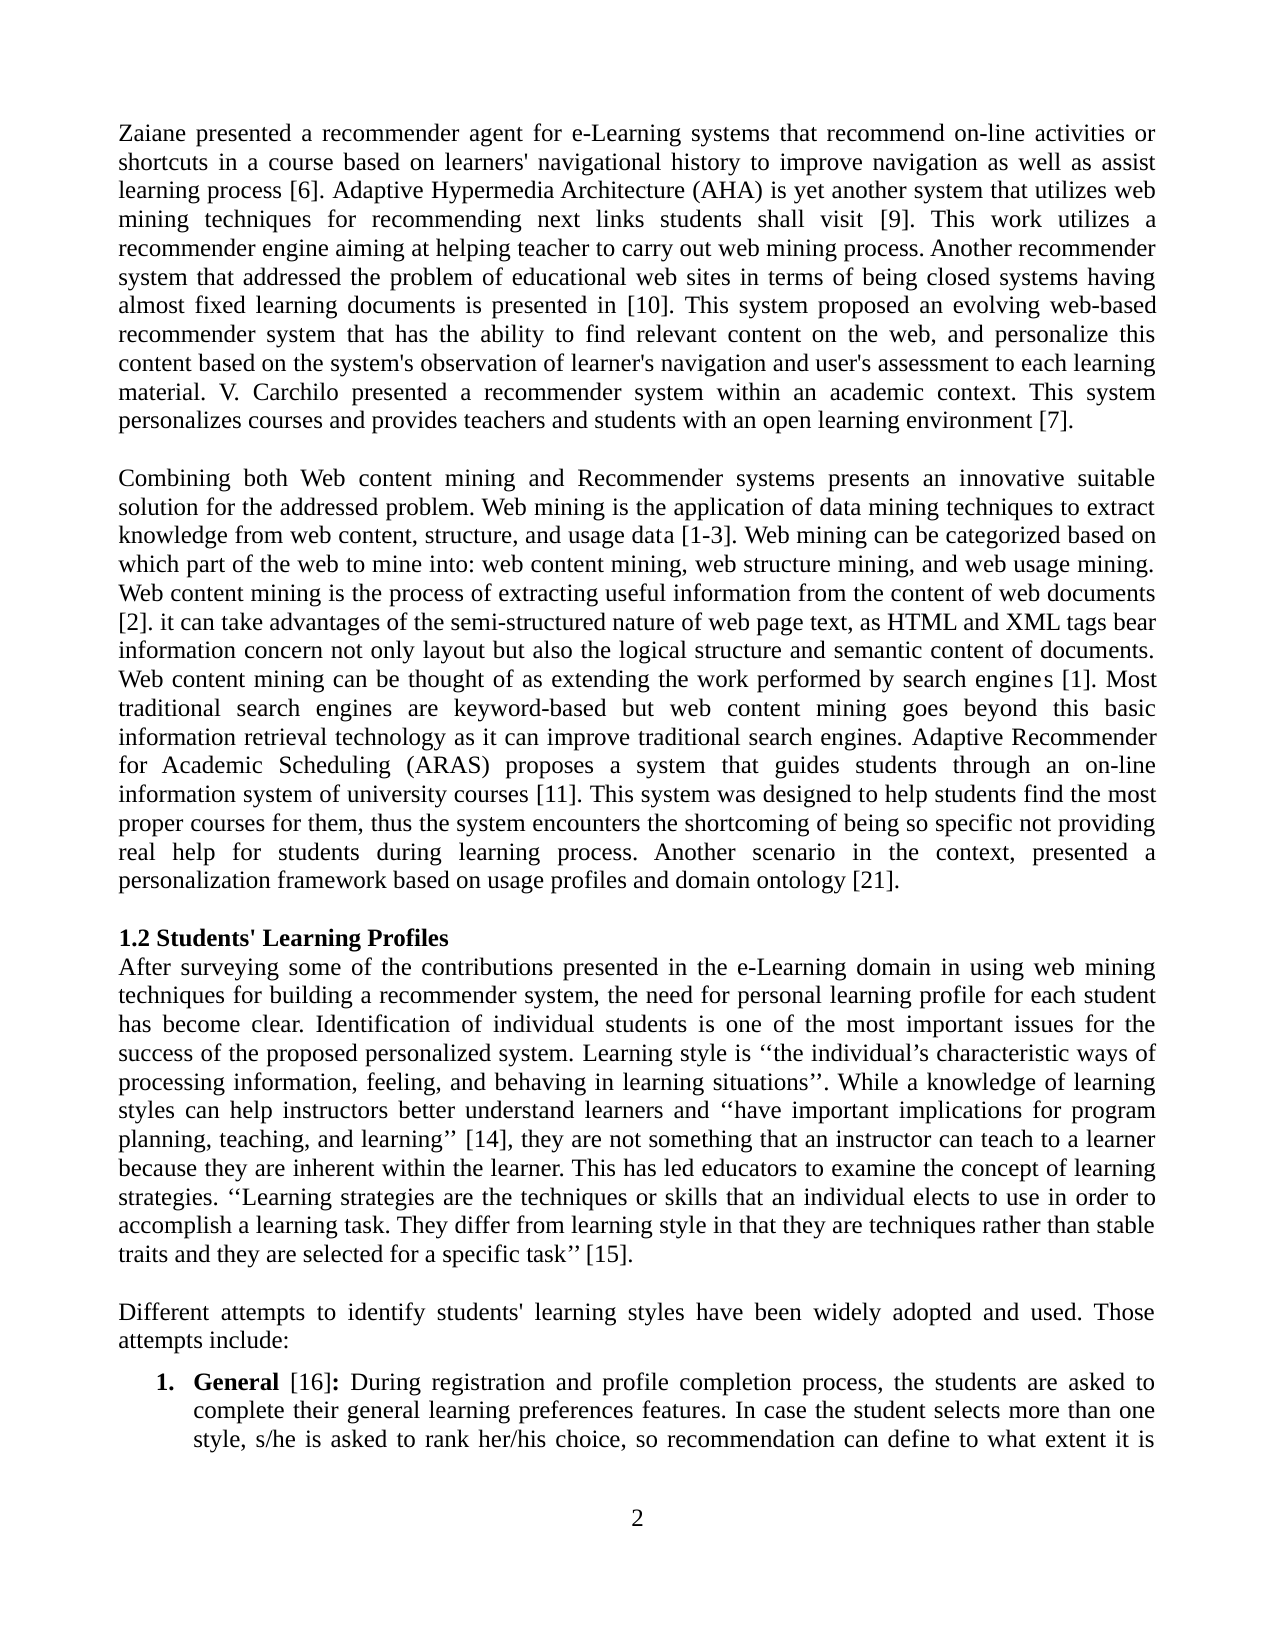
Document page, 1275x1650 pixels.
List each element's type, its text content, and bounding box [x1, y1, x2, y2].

text Combining both Web content mining and Recommender systems presents an innovative suitable solution for the addressed problem. Web mining is the application of data mining techniques to extract knowledge from web content, structure, and usage data [1-3]. Web mining can be categorized based on which part of the web to mine into: web content mining, web structure mining, and web usage mining. Web content mining is the process of extracting useful information from the content of web documents [2]. it can take advantages of the semi-structured nature of web page text, as HTML and XML tags bear information concern not only layout but also the logical structure and semantic content of documents. Web content mining can be thought of as extending the work performed by search engines [1]. Most traditional search engines are keyword-based but web content mining goes beyond this basic information retrieval technology as it can improve traditional search engines. Adaptive Recommender for Academic Scheduling (ARAS) proposes a system that guides students through an on-line information system of university courses [11]. This system was designed to help students find the most proper courses for them, thus the system encounters the shortcoming of being so specific not providing real help for students during learning process. Another scenario in the context, presented a personalization framework based on usage profiles and domain ontology [21]. [118, 463, 1157, 894]
text After surveying some of the contributions presented in the e-Learning domain in using web mining techniques for building a recommender system, the need for personal learning profile for each student has become clear. Identification of individual students is one of the most important issues for the success of the proposed personalized system. Learning style is ‘‘the individual’s characteristic ways of processing information, feeling, and behaving in learning situations’’. While a knowledge of learning styles can help instructors better understand learners and ‘‘have important implications for program planning, teaching, and learning’’ [14], they are not something that an instructor can teach to a learner because they are inherent within the learner. This has led educators to examine the concept of learning strategies. ‘‘Learning strategies are the techniques or skills that an individual elects to use in order to accomplish a learning task. They differ from learning style in that they are techniques rather than stable traits and they are selected for a specific task’’ [15]. [118, 952, 1157, 1268]
list General [16]: During registration and profile completion process, the students are asked to complete their general learning preferences features. In case the student selects more than one style, s/he is asked to rank her/his choice, so recommendation can define to what extent it is [156, 1367, 1157, 1453]
text Zaiane presented a recommender agent for e-Learning systems that recommend on-line activities or shortcuts in a course based on learners' navigational history to improve navigation as well as assist learning process [6]. Adaptive Hypermedia Architecture (AHA) is yet another system that utilizes web mining techniques for recommending next links students shall visit [9]. This work utilizes a recommender engine aiming at helping teacher to carry out web mining process. Another recommender system that addressed the problem of educational web sites in terms of being closed systems having almost fixed learning documents is presented in [10]. This system proposed an evolving web-based recommender system that has the ability to find relevant content on the web, and personalize this content based on the system's observation of learner's navigation and user's assessment to each learning material. V. Carchilo presented a recommender system within an academic context. This system personalizes courses and provides teachers and students with an open learning environment [7]. [118, 118, 1157, 434]
text Different attempts to identify students' learning styles have been widely adopted and used. Those attempts include: [118, 1297, 1157, 1354]
list Students' Learning Profiles [119, 923, 1157, 952]
